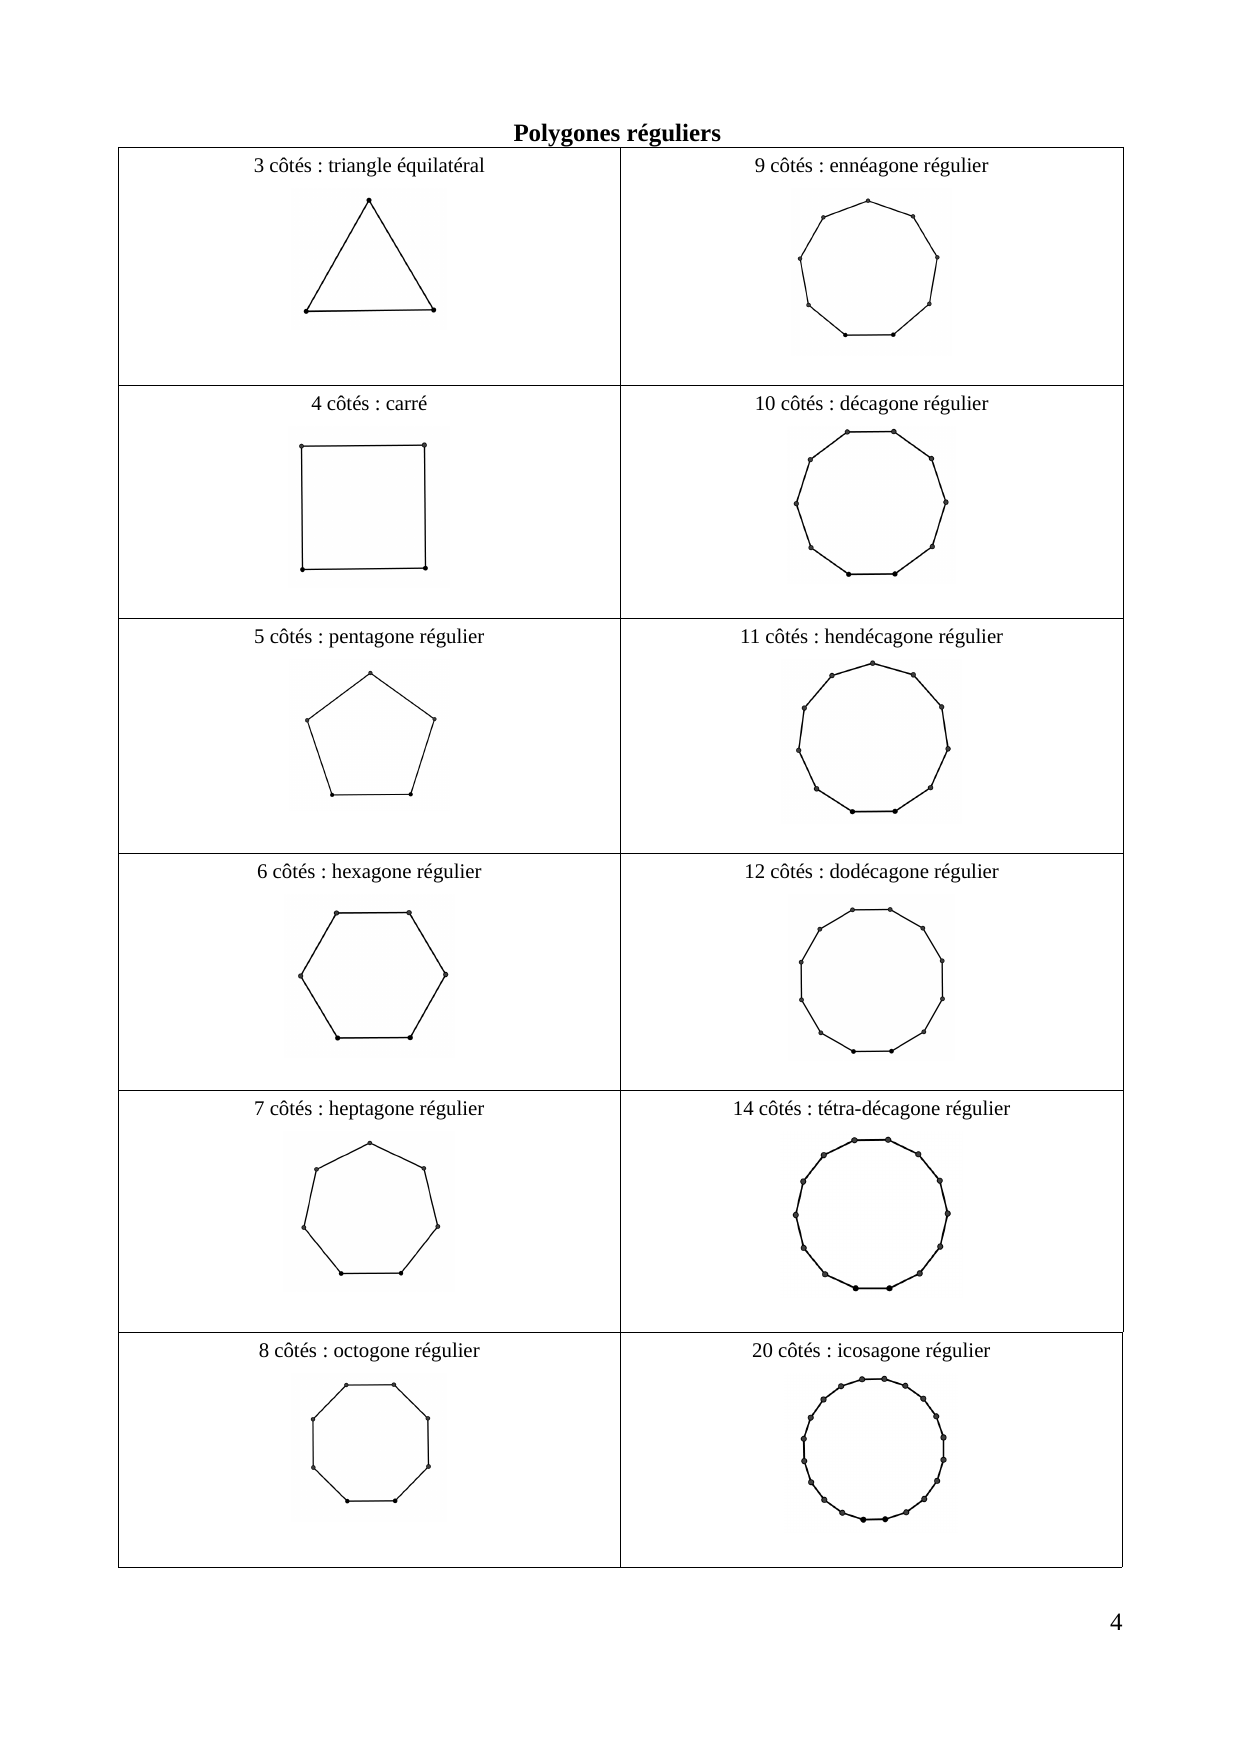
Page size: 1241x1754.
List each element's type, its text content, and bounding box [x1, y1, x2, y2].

table_cell [119, 653, 620, 853]
table_cell 11 côtés : hendécagone régulier [621, 619, 1123, 653]
table_cell 5 côtés : pentagone régulier [119, 619, 620, 653]
table_cell 12 côtés : dodécagone régulier [621, 854, 1123, 889]
table_cell [621, 1367, 1122, 1567]
table_cell [119, 1126, 620, 1332]
table_cell [621, 653, 1123, 853]
table_cell 14 côtés : tétra-décagone régulier [621, 1091, 1123, 1126]
table_cell [621, 889, 1123, 1090]
table_header 3 côtés : triangle équilatéral [119, 148, 620, 182]
table_cell [119, 183, 620, 385]
table_cell 10 côtés : décagone régulier [621, 386, 1123, 421]
table_header 8 côtés : octogone régulier [119, 1333, 620, 1367]
table_header 20 côtés : icosagone régulier [621, 1333, 1122, 1367]
table_cell 6 côtés : hexagone régulier [119, 854, 620, 889]
table_cell 4 côtés : carré [119, 386, 620, 421]
table_cell [119, 889, 620, 1090]
table_cell [621, 1126, 1123, 1332]
table_cell [119, 421, 620, 618]
table_cell [621, 421, 1123, 618]
text Polygones réguliers [118, 118, 1122, 147]
table_cell [621, 183, 1123, 385]
table_cell [119, 1367, 620, 1567]
table_cell 7 côtés : heptagone régulier [119, 1091, 620, 1126]
table_header 9 côtés : ennéagone régulier [621, 148, 1123, 182]
